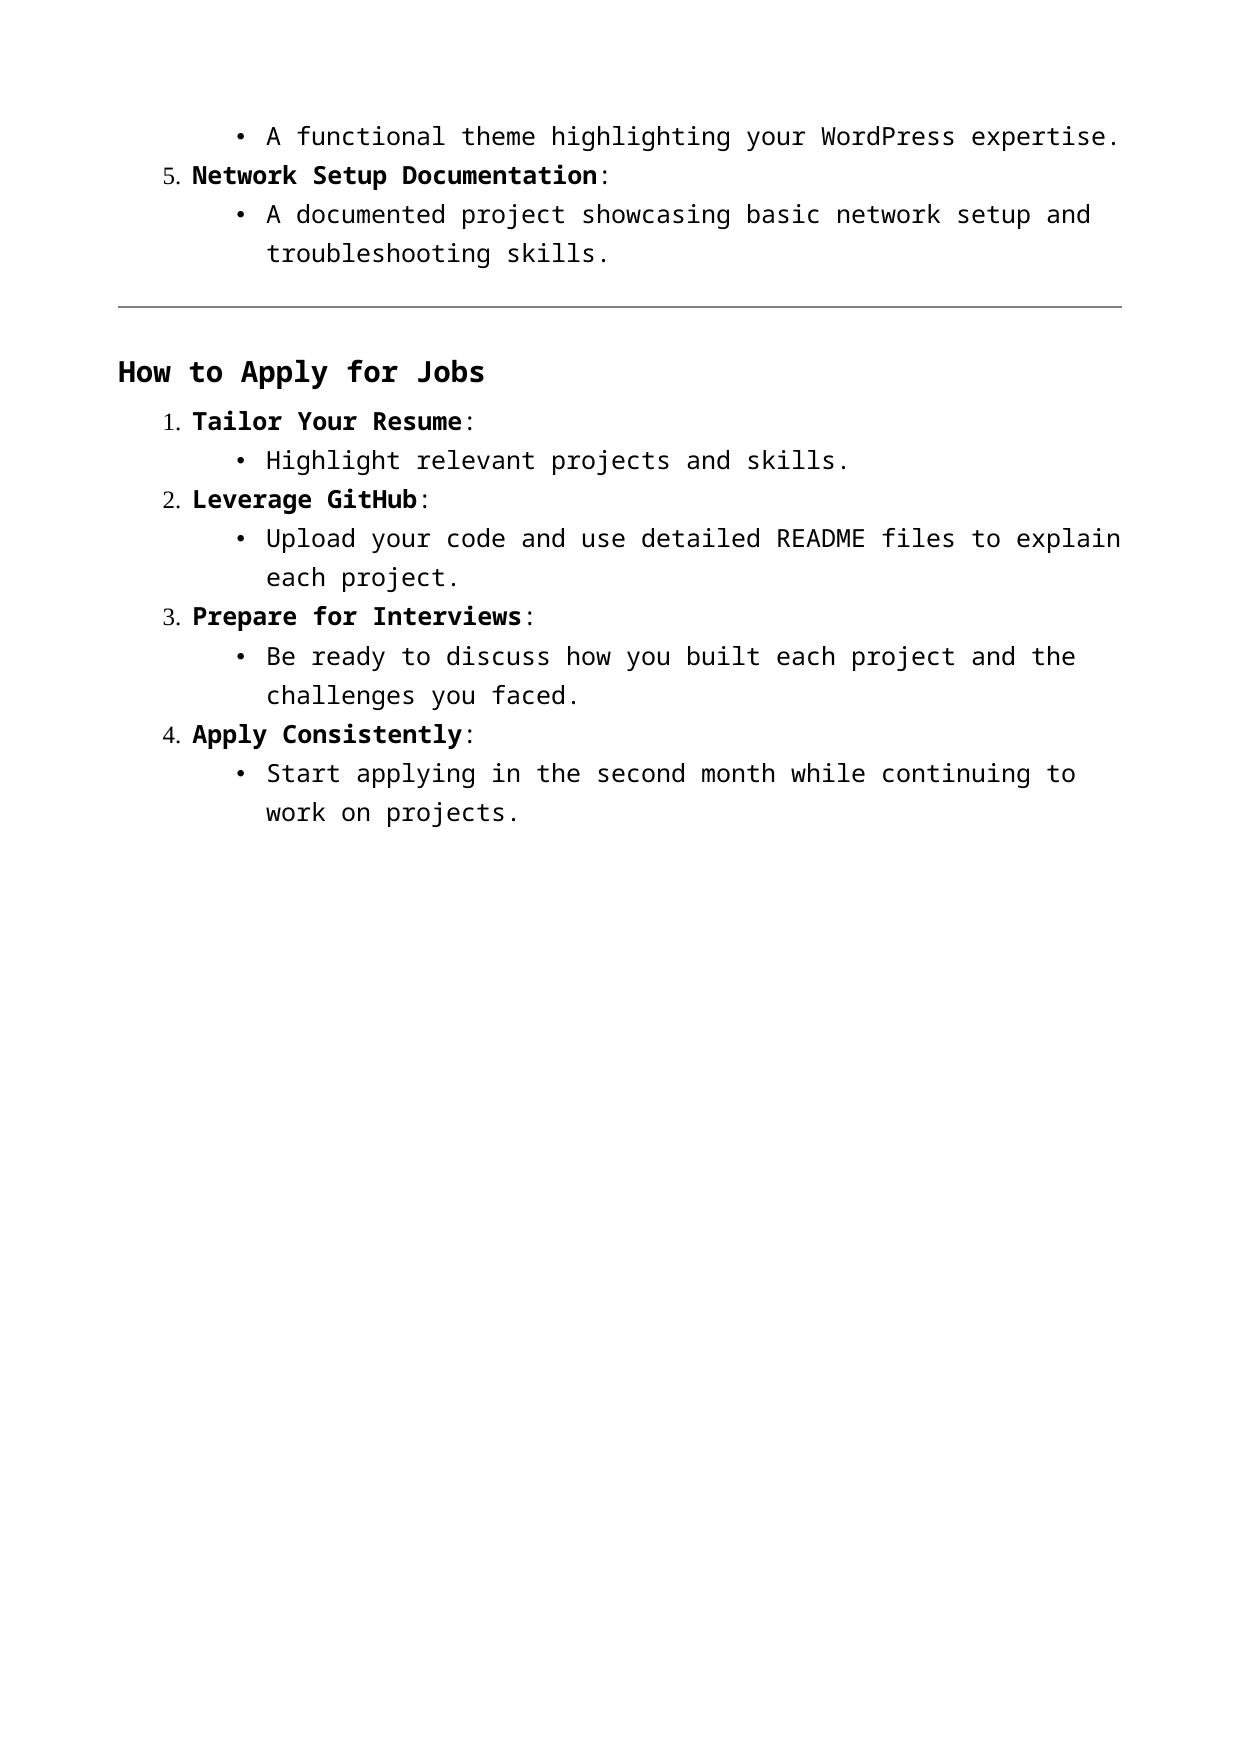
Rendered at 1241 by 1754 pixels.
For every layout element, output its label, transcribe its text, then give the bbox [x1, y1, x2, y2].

list Tailor Your Resume: [162, 403, 1122, 437]
list A functional theme highlighting your WordPress expertise. [236, 118, 1122, 152]
list Be ready to discuss how you built each project and the challenges you faced. [236, 638, 1122, 711]
list Upload your code and use detailed README files to explain each project. [236, 521, 1122, 594]
list Prepare for Interviews: [162, 599, 1122, 633]
list Start applying in the second month while continuing to work on projects. [236, 756, 1122, 829]
list Leverage GitHub: [162, 481, 1122, 516]
list Apply Consistently: [162, 716, 1122, 751]
list A documented project showcasing basic network setup and troubleshooting skills. [236, 196, 1122, 270]
list Highlight relevant projects and skills. [236, 442, 1122, 476]
subtitle How to Apply for Jobs [118, 351, 1122, 391]
list Network Setup Documentation: [162, 157, 1122, 191]
